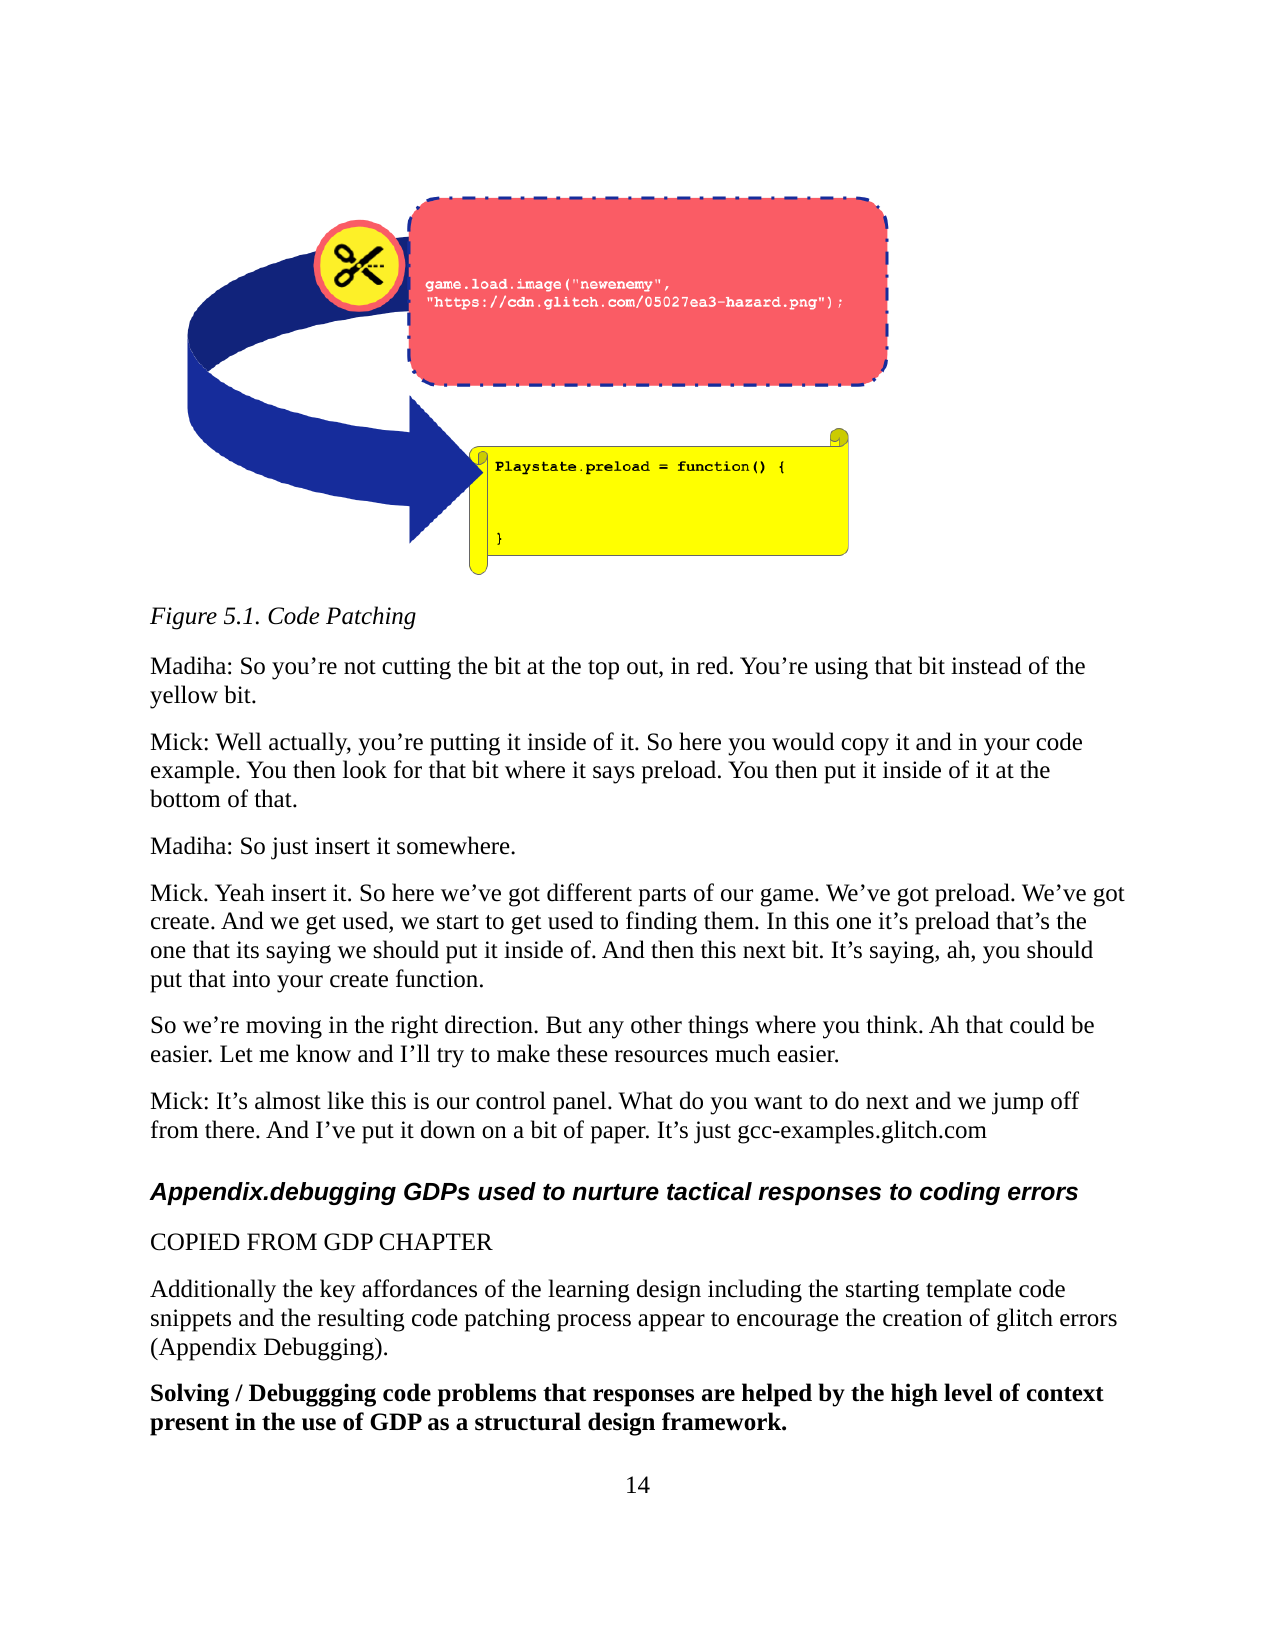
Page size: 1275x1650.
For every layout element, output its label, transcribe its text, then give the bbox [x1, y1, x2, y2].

text Mick. Yeah insert it. So here we’ve got different parts of our game. We’ve got preload. We’ve got create. And we get used, we start to get used to finding them. In this one it’s preload that’s the one that its saying we should put it inside of. And then this next bit. It’s saying, ah, you should put that into your create function. [150, 878, 1125, 993]
subtitle Appendix.debugging GDPs used to nurture tactical responses to coding errors [150, 1177, 1125, 1206]
text Solving / Debuggging code problems that responses are helped by the high level of context present in the use of GDP as a structural design framework. [150, 1378, 1125, 1436]
text So we’re moving in the right direction. But any other things where you think. Ah that could be easier. Let me know and I’ll try to make these resources much easier. [150, 1011, 1125, 1068]
text Mick: It’s almost like this is our control panel. What do you want to do next and we jump off from there. And I’ve put it down on a bit of paper. It’s just gcc-examples.glitch.com [150, 1086, 1125, 1143]
text Mick: Well actually, you’re putting it inside of it. So here you would copy it and in your code example. You then look for that bit where it says preload. You then put it inside of it at the bottom of that. [150, 727, 1125, 813]
text Madiha: So you’re not cutting the bit at the top out, in red. You’re using that bit instead of the yellow bit. [150, 651, 1125, 709]
text Figure 5.1. Code Patching [150, 601, 1125, 630]
text COPIED FROM GDP CHAPTER [150, 1227, 1125, 1256]
picture [150, 150, 930, 589]
text Madiha: So just insert it somewhere. [150, 831, 1125, 860]
text Additionally the key affordances of the learning design including the starting template code snippets and the resulting code patching process appear to encourage the creation of glitch errors (Appendix Debugging). [150, 1274, 1125, 1360]
